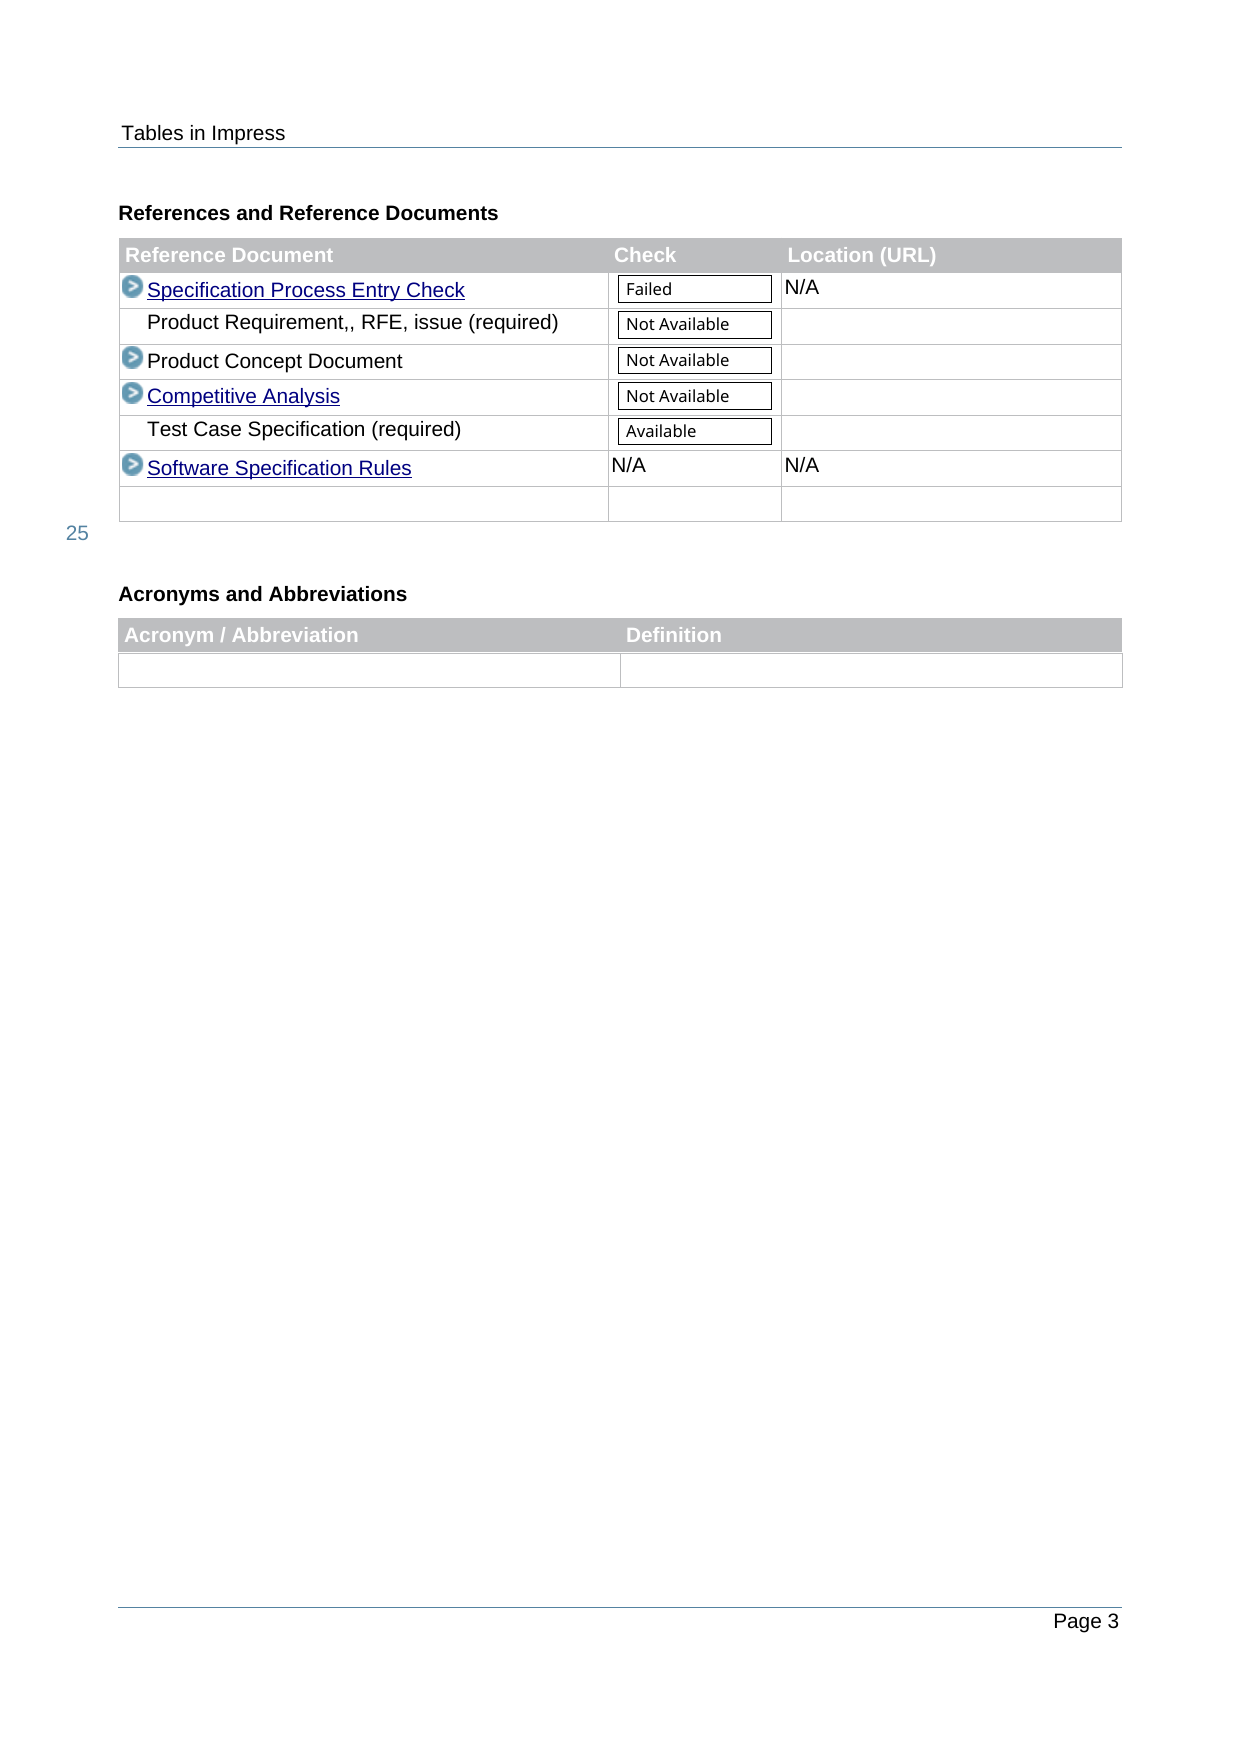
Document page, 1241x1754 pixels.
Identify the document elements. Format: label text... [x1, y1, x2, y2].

table_header Acronym / Abbreviation [118, 618, 620, 652]
picture [122, 275, 147, 298]
subtitle Acronyms and Abbreviations [118, 582, 1122, 605]
table_cell N/A [782, 451, 1121, 486]
table_cell <Please enter location here> [782, 345, 1121, 379]
table_cell Competitive Analysis [120, 380, 608, 415]
table_cell [609, 345, 781, 379]
table_cell <Other, e.g. references to related specs> [120, 487, 608, 521]
table_cell <Please enter location here> [782, 309, 1121, 344]
table_header Location (URL) [782, 238, 1122, 273]
picture [122, 346, 147, 369]
table_cell <Please enter location here> [782, 380, 1121, 415]
picture [122, 453, 147, 476]
table_cell [609, 309, 781, 344]
table_cell Test Case Specification (required) [120, 416, 608, 450]
table_cell [609, 416, 781, 450]
picture [122, 382, 147, 404]
table_cell [609, 380, 781, 415]
table_cell Product Requirement,, RFE, issue (required) [120, 309, 608, 344]
table_cell <Please enter location here> [782, 416, 1121, 450]
table_header Check [609, 238, 781, 273]
table_cell <What You See Is What You Get> [621, 654, 1122, 687]
table_cell N/A [782, 273, 1121, 308]
subtitle References and Reference Documents [118, 202, 1122, 225]
table_header Reference Document [119, 238, 608, 273]
table_cell Software Specification Rules [120, 451, 608, 486]
table_cell Product Concept Document [120, 345, 608, 379]
table_header Definition [620, 618, 1122, 652]
table_cell [782, 487, 1121, 521]
table_cell [609, 487, 781, 521]
table_cell <WYSIWYG> [119, 654, 620, 687]
table_cell [609, 273, 781, 308]
table_cell Specification Process Entry Check [120, 273, 608, 308]
table_cell N/A [609, 451, 781, 486]
